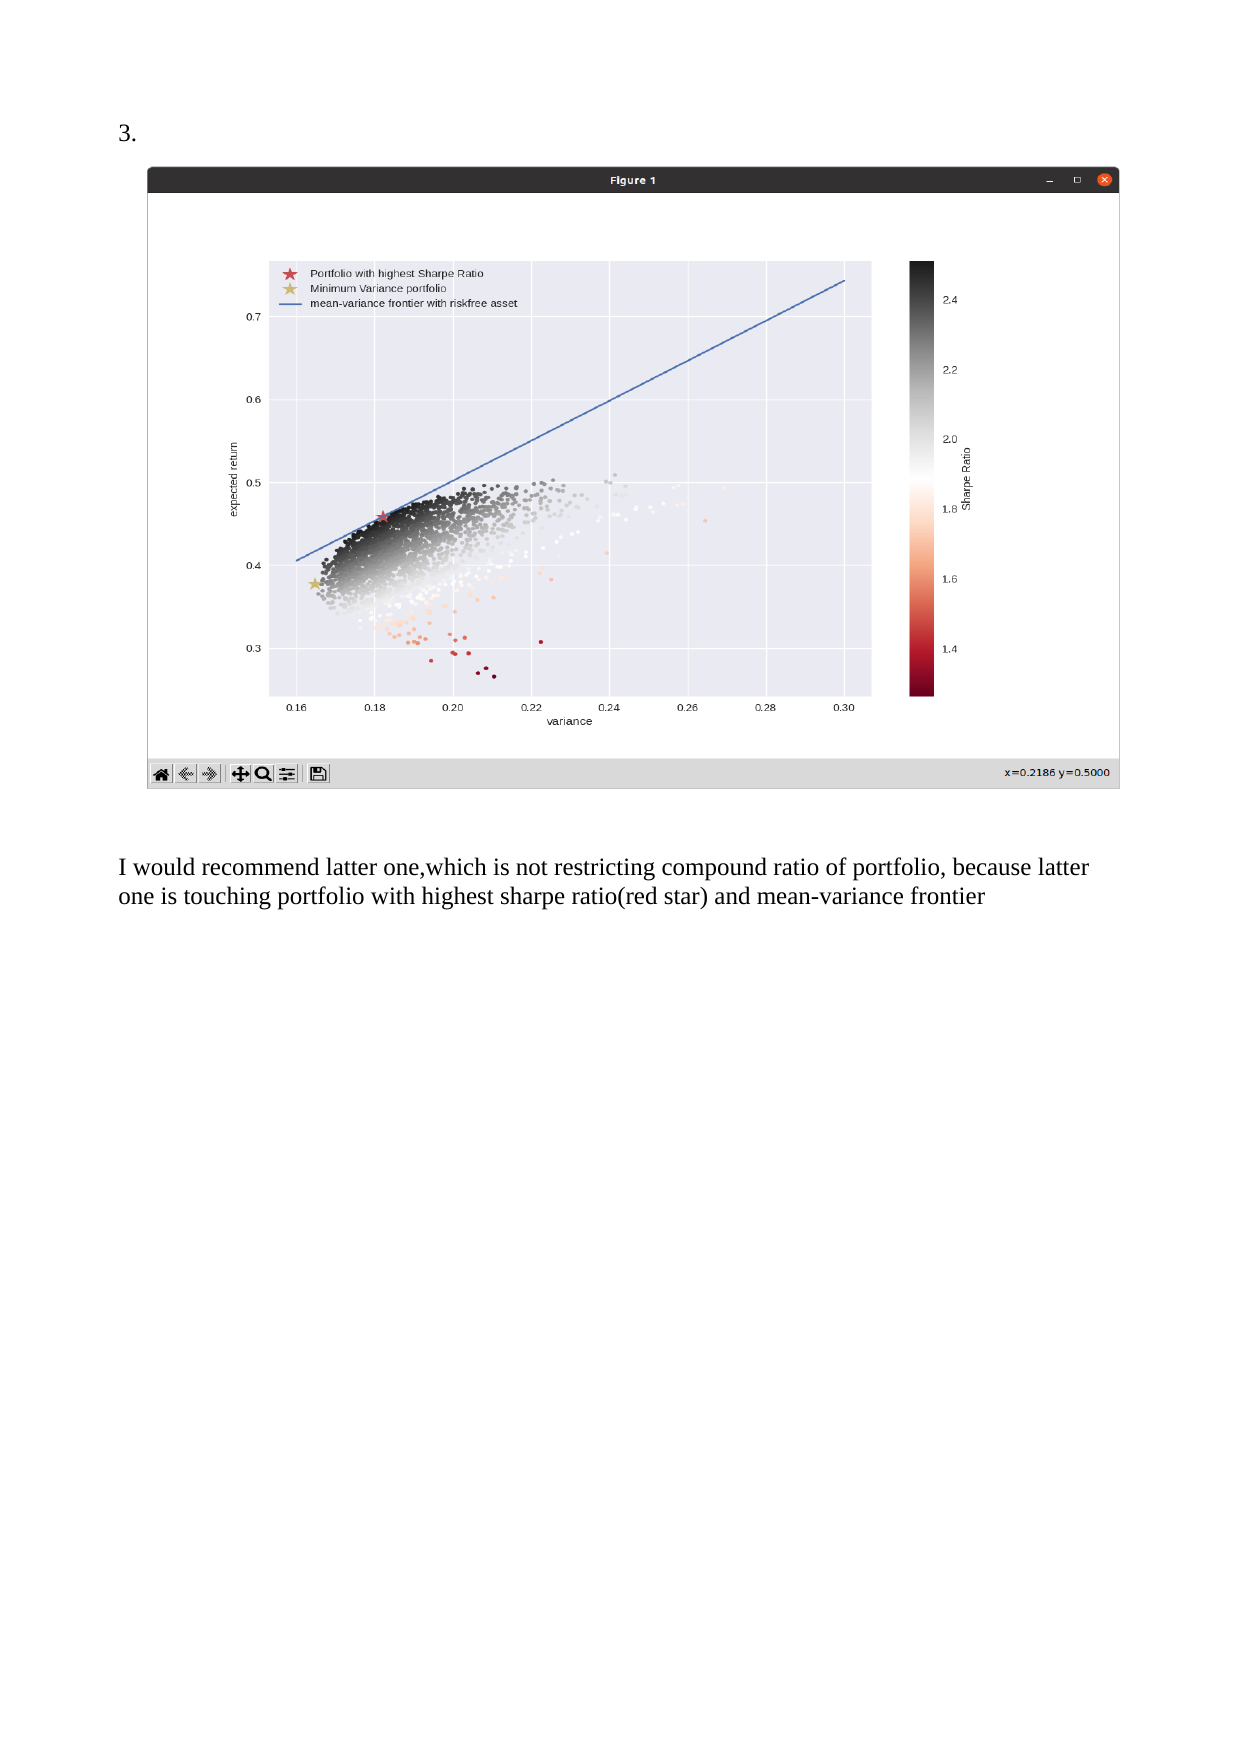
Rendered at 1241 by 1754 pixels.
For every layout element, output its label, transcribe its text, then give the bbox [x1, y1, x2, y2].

text 3. [118, 118, 1122, 147]
text I would recommend latter one,which is not restricting compound ratio of portfolio, because latter one is touching portfolio with highest sharpe ratio(red star) and mean-variance frontier [118, 852, 1122, 910]
picture [139, 161, 1127, 795]
